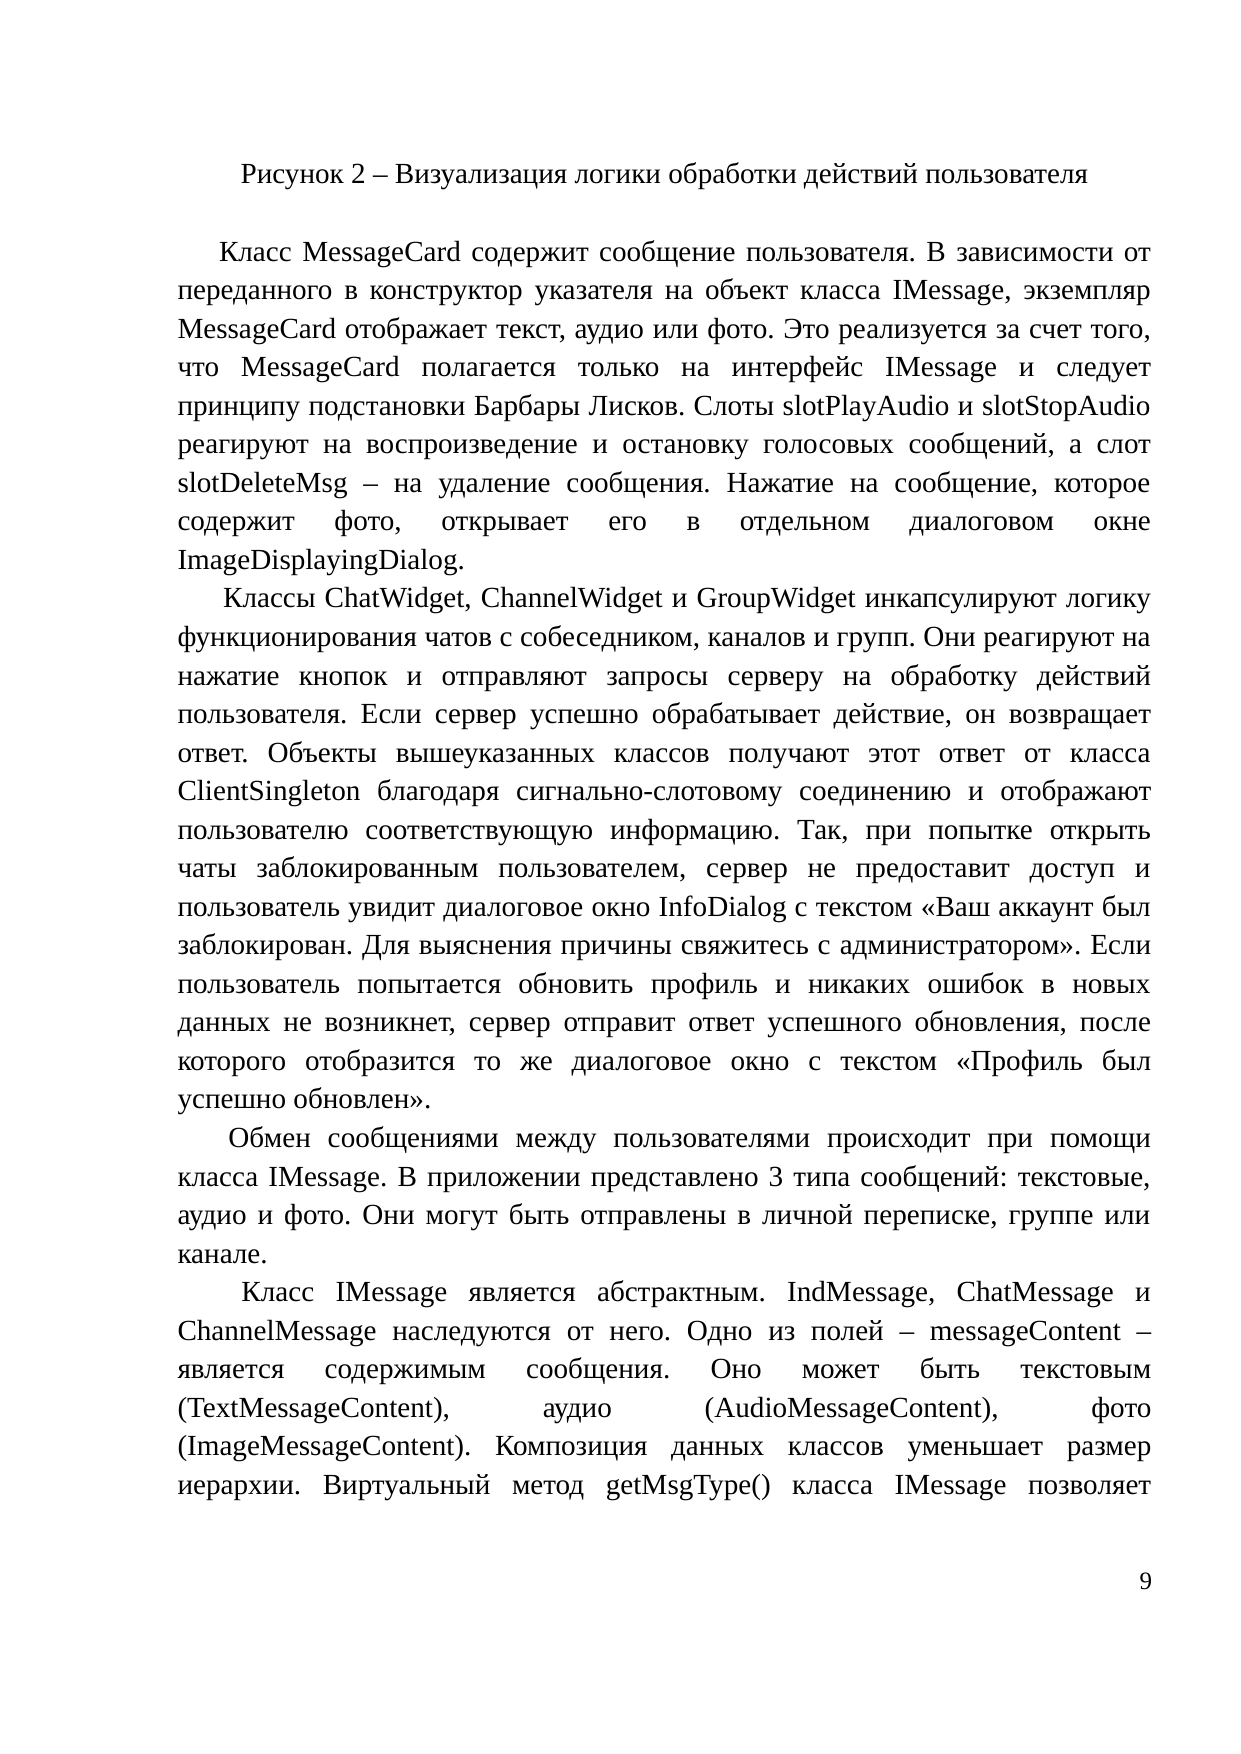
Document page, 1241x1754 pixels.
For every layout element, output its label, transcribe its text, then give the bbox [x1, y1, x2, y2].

text Классы ChatWidget, ChannelWidget и GroupWidget инкапсулируют логику функционирования чатов с собеседником, каналов и групп. Они реагируют на нажатие кнопок и отправляют запросы серверу на обработку действий пользователя. Если сервер успешно обрабатывает действие, он возвращает ответ. Объекты вышеуказанных классов получают этот ответ от класса ClientSingleton благодаря сигнально-слотовому соединению и отображают пользователю соответствующую информацию. Так, при попытке открыть чаты заблокированным пользователем, сервер не предоставит доступ и пользователь увидит диалоговое окно InfoDialog с текстом «Ваш аккаунт был заблокирован. Для выяснения причины свяжитесь с администратором». Если пользователь попытается обновить профиль и никаких ошибок в новых данных не возникнет, сервер отправит ответ успешного обновления, после которого отобразится то же диалоговое окно с текстом «Профиль был успешно обновлен». [177, 581, 1152, 1115]
text Класс MessageCard содержит сообщение пользователя. В зависимости от переданного в конструктор указателя на объект класса IMessage, экземпляр MessageCard отображает текст, аудио или фото. Это реализуется за счет того, что MessageCard полагается только на интерфейс IMessage и следует принципу подстановки Барбары Лисков. Слоты slotPlayAudio и slotStopAudio реагируют на воспроизведение и остановку голосовых сообщений, а слот slotDeleteMsg – на удаление сообщения. Нажатие на сообщение, которое содержит фото, открывает его в отдельном диалоговом окне ImageDisplayingDialog. [177, 234, 1152, 576]
text Обмен сообщениями между пользователями происходит при помощи класса IMessage. В приложении представлено 3 типа сообщений: текстовые, аудио и фото. Они могут быть отправлены в личной переписке, группе или канале. [177, 1120, 1152, 1269]
text Рисунок 2 – Визуализация логики обработки действий пользователя [177, 157, 1152, 190]
text Класс IMessage является абстрактным. IndMessage, ChatMessage и ChannelMessage наследуются от него. Одно из полей – messageContent – является содержимым сообщения. Оно может быть текстовым (TextMessageContent), аудио (AudioMessageContent), фото (ImageMessageContent). Композиция данных классов уменьшает размер иерархии. Виртуальный метод getMsgType() класса IMessage позволяет [177, 1274, 1152, 1501]
